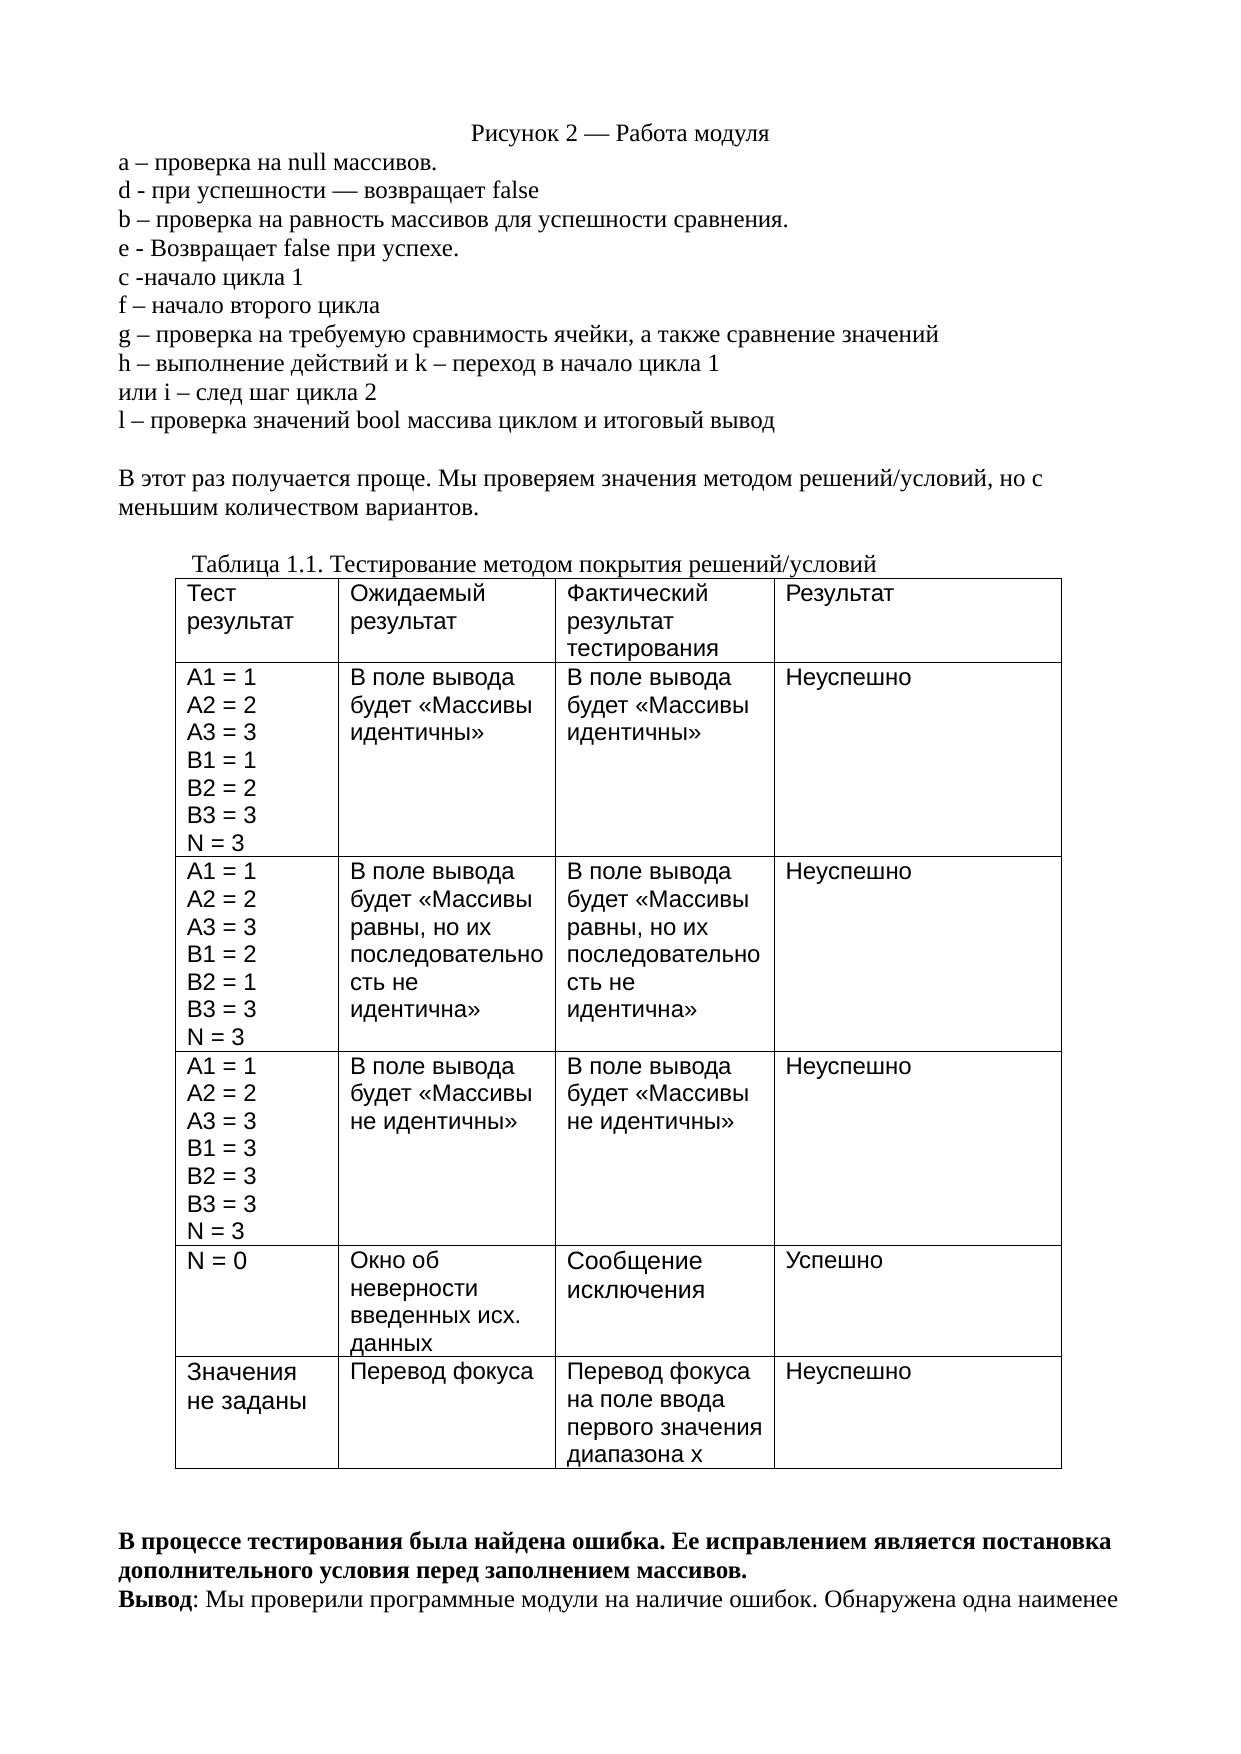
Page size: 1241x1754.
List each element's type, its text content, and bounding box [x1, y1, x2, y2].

table_cell Неуспешно [775, 1357, 1061, 1468]
text В процессе тестирования была найдена ошибка. Ее исправлением является постановка дополнительного условия перед заполнением массивов. [118, 1526, 1122, 1584]
text e - Возвращает false при успехе. [118, 233, 1122, 262]
text Рисунок 2 — Работа модуля [118, 118, 1122, 147]
text l – проверка значений bool массива циклом и итоговый вывод [118, 406, 1122, 434]
text В этот раз получается проще. Мы проверяем значения методом решений/условий, но с меньшим количеством вариантов. [118, 463, 1122, 521]
table_cell A1 = 1 A2 = 2 A3 = 3 B1 = 3 B2 = 3 B3 = 3 N = 3 [176, 1052, 338, 1245]
table_header Результат [775, 579, 1061, 662]
text a – проверка на null массивов. [118, 147, 1122, 176]
text d - при успешности — возвращает false [118, 176, 1122, 204]
text g – проверка на требуемую сравнимость ячейки, а также сравнение значений [118, 319, 1122, 348]
table_cell Неуспешно [775, 663, 1061, 856]
table_cell Перевод фокуса на поле ввода первого значения диапазона x [556, 1357, 774, 1468]
table_cell Сообщение исключения [556, 1246, 774, 1356]
table_cell В поле вывода будет «Массивы равны, но их последовательность не идентична» [339, 857, 555, 1051]
table_cell Успешно [775, 1246, 1061, 1356]
text h – выполнение действий и k – переход в начало цикла 1 [118, 348, 1122, 377]
text Таблица 1.1. Тестирование методом покрытия решений/условий [118, 549, 1122, 578]
text b – проверка на равность массивов для успешности сравнения. [118, 204, 1122, 233]
table_cell N = 0 [176, 1246, 338, 1356]
table_cell В поле вывода будет «Массивы идентичны» [556, 663, 774, 856]
text f – начало второго цикла [118, 291, 1122, 319]
table_header Ожидаемый результат [339, 579, 555, 662]
table_cell A1 = 1 A2 = 2 A3 = 3 B1 = 2 B2 = 1 B3 = 3 N = 3 [176, 857, 338, 1051]
text Вывод: Мы проверили программные модули на наличие ошибок. Обнаружена одна наименее [118, 1584, 1122, 1612]
table_cell В поле вывода будет «Массивы не идентичны» [339, 1052, 555, 1245]
table_cell Неуспешно [775, 857, 1061, 1051]
table_header Тест результат [176, 579, 338, 662]
text c -начало цикла 1 [118, 262, 1122, 291]
table_cell A1 = 1 A2 = 2 A3 = 3 B1 = 1 B2 = 2 B3 = 3 N = 3 [176, 663, 338, 856]
table_header Фактический результат тестирования [556, 579, 774, 662]
table_cell В поле вывода будет «Массивы не идентичны» [556, 1052, 774, 1245]
table_cell В поле вывода будет «Массивы равны, но их последовательность не идентична» [556, 857, 774, 1051]
table_cell Перевод фокуса [339, 1357, 555, 1468]
text или i – след шаг цикла 2 [118, 377, 1122, 406]
table_cell В поле вывода будет «Массивы идентичны» [339, 663, 555, 856]
table_cell Неуспешно [775, 1052, 1061, 1245]
table_cell Значения не заданы [176, 1357, 338, 1468]
table_cell Окно об неверности введенных исх. данных [339, 1246, 555, 1356]
